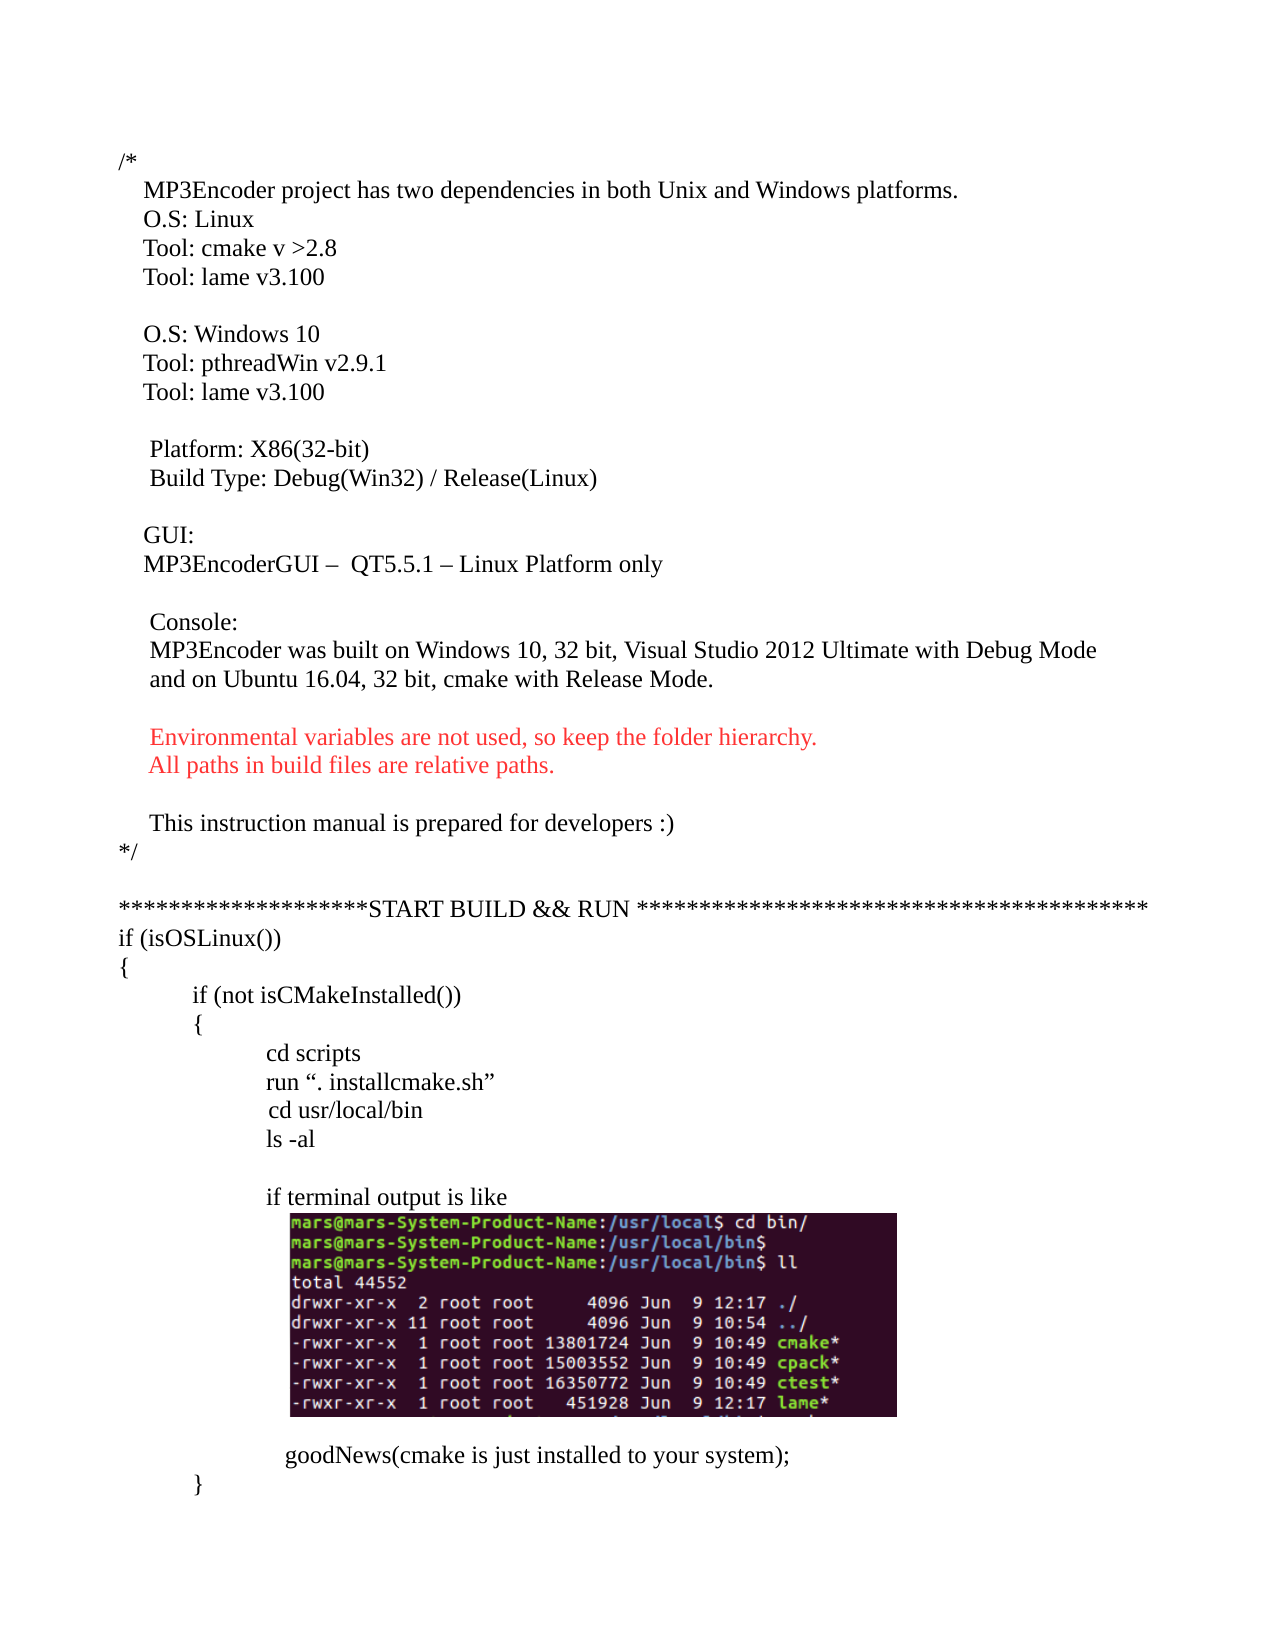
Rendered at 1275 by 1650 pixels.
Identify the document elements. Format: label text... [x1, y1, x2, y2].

text */ [118, 837, 1157, 866]
text if terminal output is like [118, 1182, 1157, 1211]
text Tool: lame v3.100 [118, 262, 1157, 291]
text and on Ubuntu 16.04, 32 bit, cmake with Release Mode. [118, 664, 1157, 693]
text This instruction manual is prepared for developers :) [118, 808, 1157, 837]
text Environmental variables are not used, so keep the folder hierarchy. [118, 722, 1157, 751]
text O.S: Windows 10 [118, 319, 1157, 348]
text Tool: pthreadWin v2.9.1 [118, 348, 1157, 377]
text Platform: X86(32-bit) [118, 434, 1157, 463]
text Tool: cmake v >2.8 [118, 233, 1157, 262]
text MP3Encoder was built on Windows 10, 32 bit, Visual Studio 2012 Ultimate with Debug Mode [118, 636, 1157, 664]
text { [118, 1009, 1157, 1038]
picture [289, 1213, 897, 1417]
text GUI: [118, 521, 1157, 549]
text cd scripts [118, 1038, 1157, 1067]
text ********************START BUILD && RUN ***************************************** [118, 894, 1157, 923]
text O.S: Linux [118, 204, 1157, 233]
text if (isOSLinux()) [118, 923, 1157, 952]
text /* [118, 147, 1157, 176]
text Console: [118, 607, 1157, 636]
text if (not isCMakeInstalled()) [118, 981, 1157, 1009]
text MP3Encoder project has two dependencies in both Unix and Windows platforms. [118, 176, 1157, 204]
text ls -al [118, 1124, 1157, 1153]
text { [118, 952, 1157, 981]
text cd usr/local/bin [118, 1096, 1157, 1124]
text Tool: lame v3.100 [118, 377, 1157, 406]
text goodNews(cmake is just installed to your system); [118, 1441, 1157, 1469]
text } [118, 1469, 1157, 1498]
text Build Type: Debug(Win32) / Release(Linux) [118, 463, 1157, 492]
text MP3EncoderGUI – QT5.5.1 – Linux Platform only [118, 549, 1157, 578]
text run “. installcmake.sh” [118, 1067, 1157, 1096]
text All paths in build files are relative paths. [118, 751, 1157, 779]
